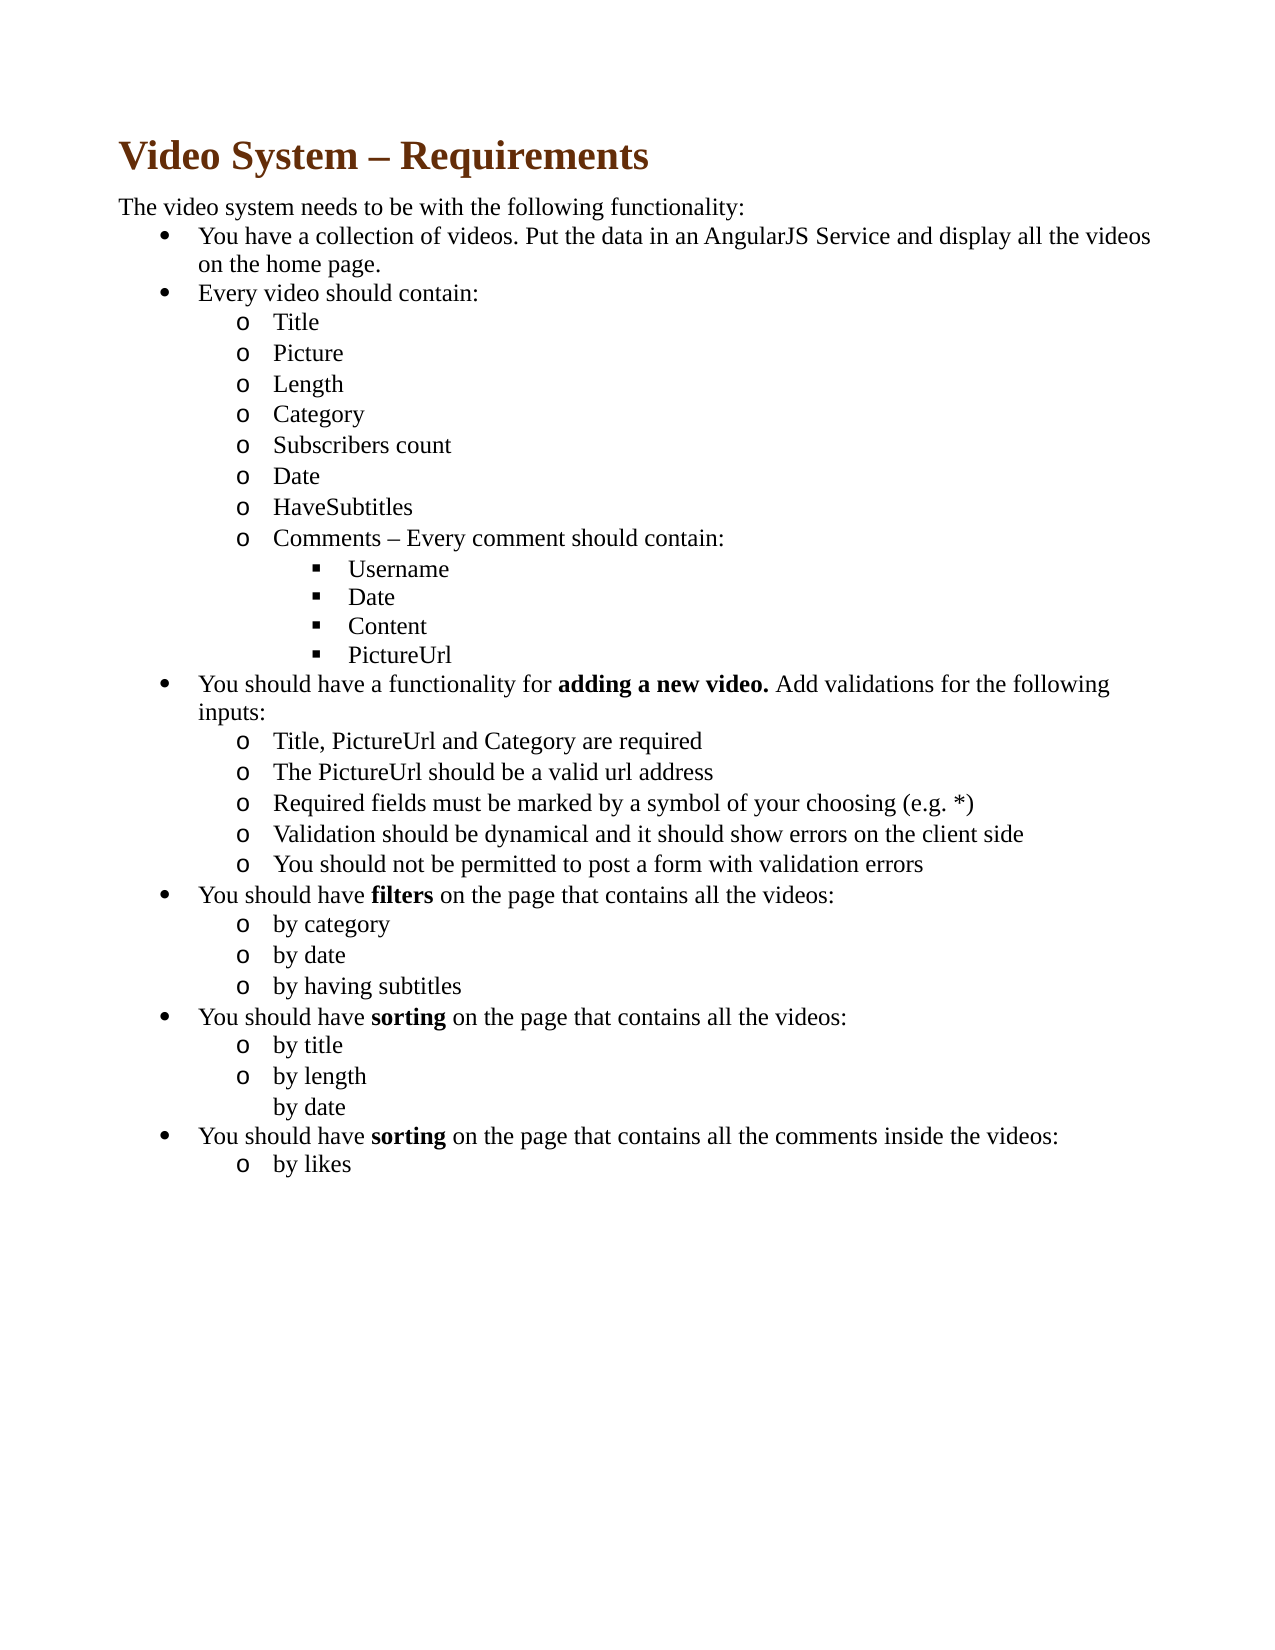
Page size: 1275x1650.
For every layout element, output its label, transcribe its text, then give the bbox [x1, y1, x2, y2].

list PictureUrl [310, 640, 1157, 669]
list Length [235, 369, 1157, 399]
list Username [310, 554, 1157, 582]
list Date [310, 582, 1157, 611]
list You have a collection of videos. Put the data in an AngularJS Service and display all the videos on the home page. [160, 221, 1157, 278]
list Required fields must be marked by a symbol of your choosing (e.g. *) [235, 788, 1157, 819]
list Content [310, 611, 1157, 640]
list You should have sorting on the page that contains all the comments inside the videos: [160, 1121, 1157, 1149]
list Title, PictureUrl and Category are required [235, 726, 1157, 757]
text The video system needs to be with the following functionality: [118, 192, 1157, 221]
list by title [235, 1030, 1157, 1061]
list by length [235, 1061, 1157, 1092]
list by category [235, 909, 1157, 940]
list You should have a functionality for adding a new video. Add validations for the following inputs: [160, 669, 1157, 726]
list by date [235, 1092, 1157, 1121]
list You should not be permitted to post a form with validation errors [235, 849, 1157, 880]
list Comments – Every comment should contain: [235, 523, 1157, 554]
list by having subtitles [235, 971, 1157, 1002]
list Subscribers count [235, 430, 1157, 461]
list Title [235, 307, 1157, 338]
subtitle Video System – Requirements [118, 131, 1157, 178]
list Picture [235, 338, 1157, 369]
list Category [235, 399, 1157, 430]
list Validation should be dynamical and it should show errors on the client side [235, 819, 1157, 849]
list You should have sorting on the page that contains all the videos: [160, 1002, 1157, 1030]
list by date [235, 940, 1157, 971]
list HaveSubtitles [235, 492, 1157, 523]
list You should have filters on the page that contains all the videos: [160, 880, 1157, 909]
list Every video should contain: [160, 278, 1157, 307]
list Date [235, 461, 1157, 492]
list by likes [235, 1149, 1157, 1180]
list The PictureUrl should be a valid url address [235, 757, 1157, 788]
